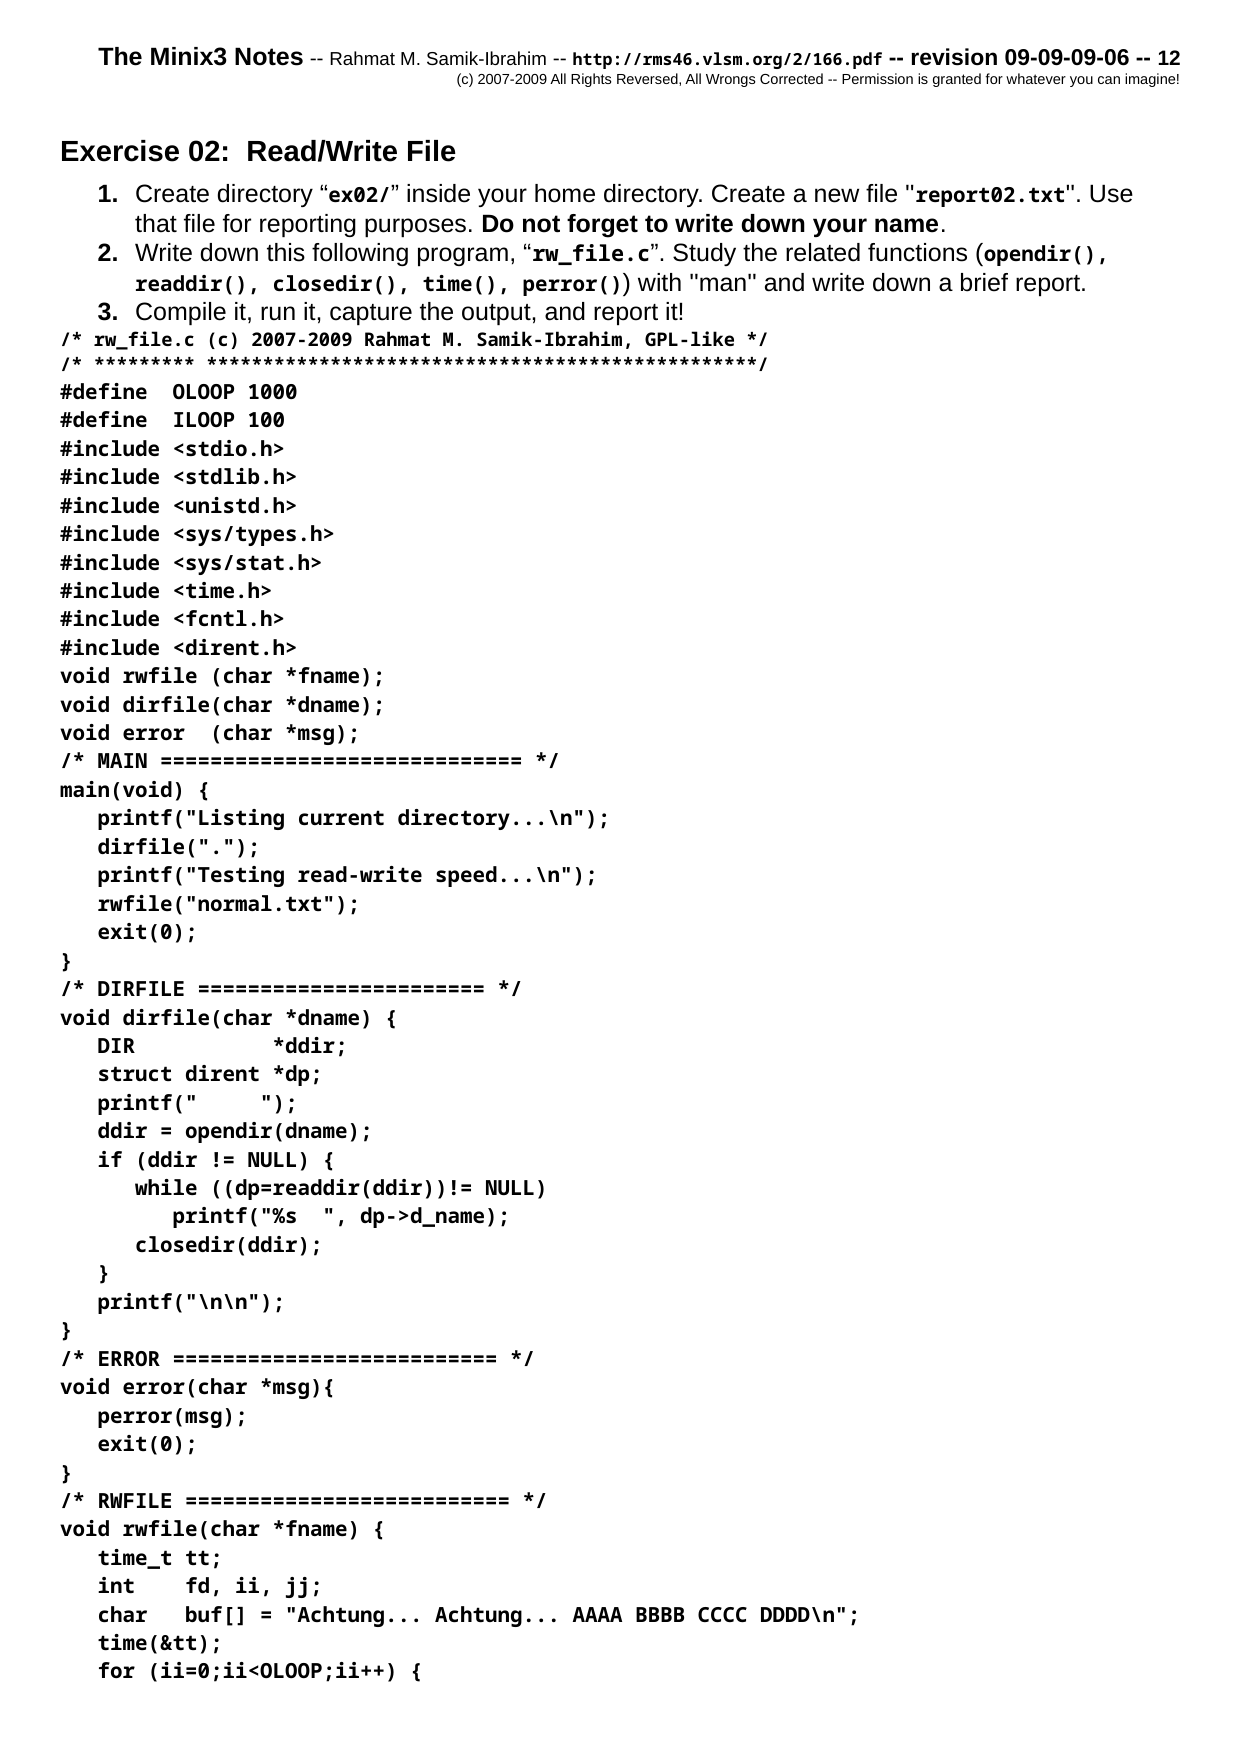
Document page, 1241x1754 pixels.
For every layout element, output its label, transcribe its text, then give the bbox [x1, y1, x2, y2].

text } [60, 1258, 1181, 1287]
text #include <stdio.h> [60, 434, 1181, 462]
text void error (char *msg); [60, 718, 1181, 747]
text #include <sys/stat.h> [60, 548, 1181, 576]
text printf("Testing read-write speed...\n"); [60, 860, 1181, 889]
text for (ii=0;ii<OLOOP;ii++) { [60, 1657, 1181, 1685]
list Compile it, run it, capture the output, and report it! [97, 297, 1181, 326]
text /* ********* *************************************************/ [60, 351, 1181, 377]
text rwfile("normal.txt"); [60, 889, 1181, 917]
text int fd, ii, jj; [60, 1571, 1181, 1600]
text char buf[] = "Achtung... Achtung... AAAA BBBB CCCC DDDD\n"; [60, 1600, 1181, 1628]
text /* DIRFILE ======================= */ [60, 974, 1181, 1003]
text } [60, 1458, 1181, 1486]
text /* ERROR ========================== */ [60, 1344, 1181, 1372]
text printf("\n\n"); [60, 1287, 1181, 1315]
subtitle Exercise 02: Read/Write File [60, 134, 1181, 167]
text while ((dp=readdir(ddir))!= NULL) [60, 1173, 1181, 1202]
text perror(msg); [60, 1401, 1181, 1429]
text closedir(ddir); [60, 1230, 1181, 1258]
text #include <sys/types.h> [60, 519, 1181, 548]
text #include <stdlib.h> [60, 462, 1181, 491]
text /* MAIN ============================= */ [60, 747, 1181, 775]
text exit(0); [60, 917, 1181, 946]
text time_t tt; [60, 1543, 1181, 1571]
text #include <fcntl.h> [60, 604, 1181, 633]
text void dirfile(char *dname) { [60, 1003, 1181, 1031]
text /* RWFILE ========================== */ [60, 1486, 1181, 1514]
text printf("Listing current directory...\n"); [60, 803, 1181, 832]
text ddir = opendir(dname); [60, 1116, 1181, 1145]
text /* rw_file.c (c) 2007-2009 Rahmat M. Samik-Ibrahim, GPL-like */ [60, 326, 1181, 351]
text #define ILOOP 100 [60, 405, 1181, 434]
text void error(char *msg){ [60, 1372, 1181, 1401]
text } [60, 946, 1181, 974]
text void rwfile(char *fname) { [60, 1514, 1181, 1543]
text void rwfile (char *fname); [60, 661, 1181, 690]
text time(&tt); [60, 1628, 1181, 1657]
text printf(" "); [60, 1088, 1181, 1116]
text #define OLOOP 1000 [60, 377, 1181, 405]
text #include <unistd.h> [60, 491, 1181, 519]
text printf("%s ", dp->d_name); [60, 1202, 1181, 1230]
text void dirfile(char *dname); [60, 690, 1181, 718]
text DIR *ddir; [60, 1031, 1181, 1059]
text struct dirent *dp; [60, 1059, 1181, 1088]
text exit(0); [60, 1429, 1181, 1458]
text dirfile("."); [60, 832, 1181, 860]
text } [60, 1315, 1181, 1344]
text if (ddir != NULL) { [60, 1145, 1181, 1173]
list Write down this following program, “rw_file.c”. Study the related functions (opendir(), readdir(), closedir(), time(), perror()) with ''man'' and write down a brief report. [97, 238, 1181, 297]
list Create directory “ex02/” inside your home directory. Create a new file ''report02.txt''. Use that file for reporting purposes. Do not forget to write down your name. [97, 179, 1181, 238]
text #include <dirent.h> [60, 633, 1181, 661]
text #include <time.h> [60, 576, 1181, 604]
text main(void) { [60, 775, 1181, 803]
